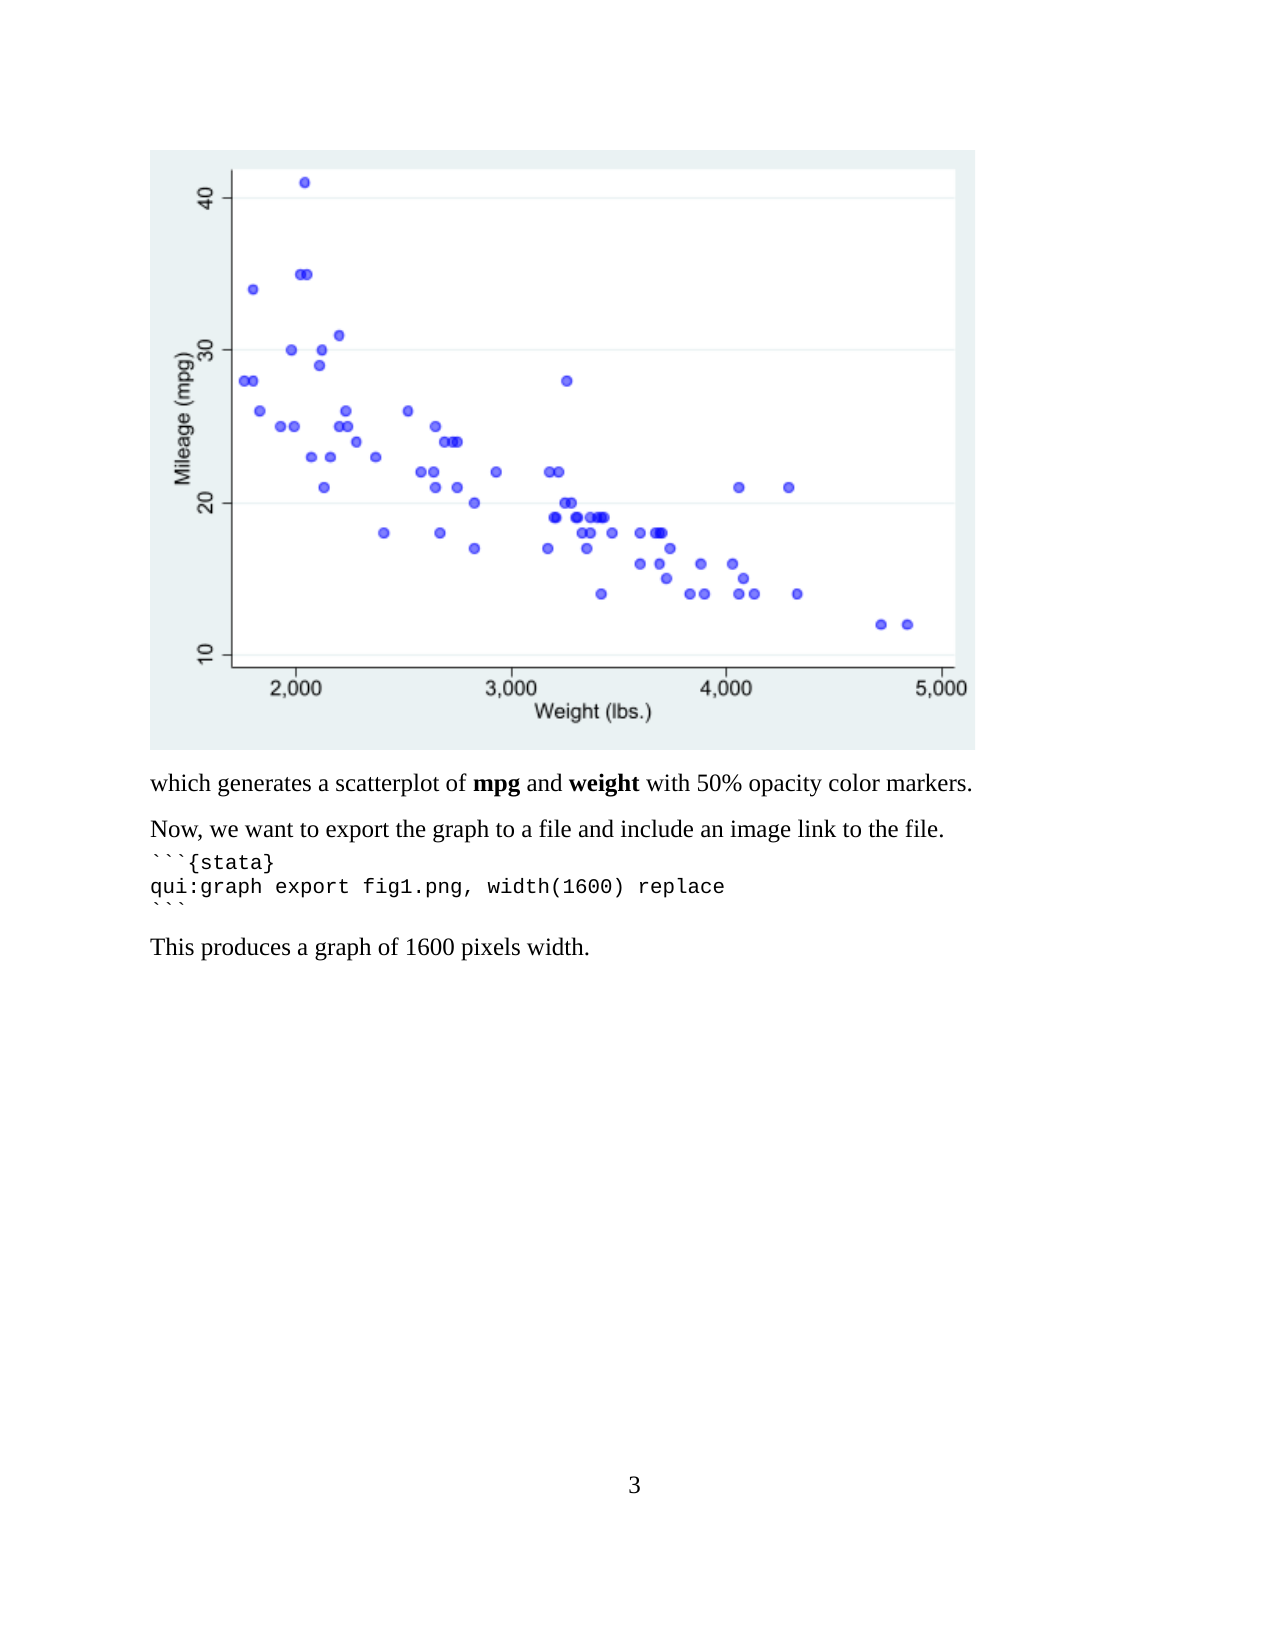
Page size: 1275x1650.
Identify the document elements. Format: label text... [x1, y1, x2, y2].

text Now, we want to export the graph to a file and include an image link to the file. [150, 814, 1125, 843]
text This produces a graph of 1600 pixels width. [150, 932, 1125, 961]
picture [150, 150, 976, 750]
text qui:graph export fig1.png, width(1600) replace [150, 876, 1125, 899]
text which generates a scatterplot of mpg and weight with 50% opacity color markers. [150, 768, 1125, 797]
text ```{stata} [150, 852, 1125, 876]
text ``` [150, 899, 1125, 923]
